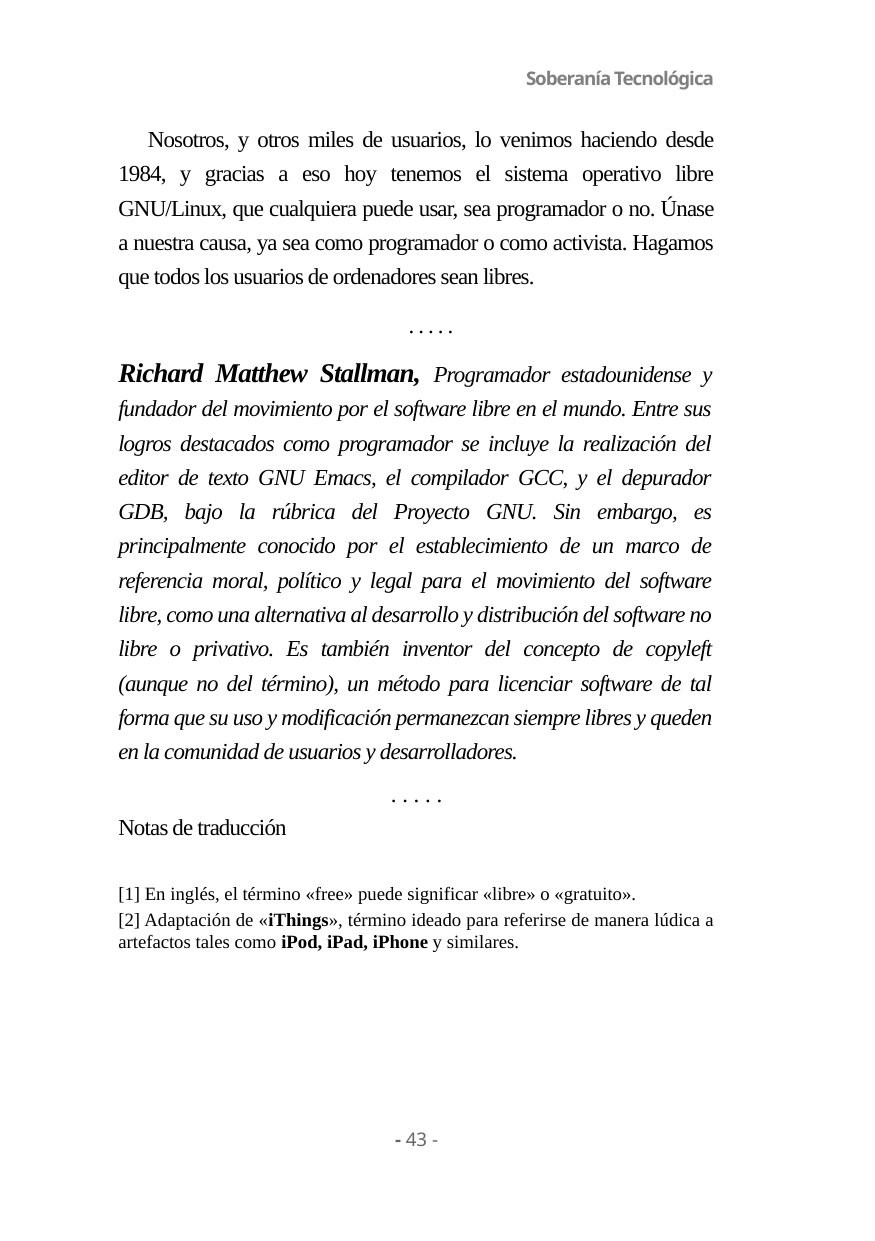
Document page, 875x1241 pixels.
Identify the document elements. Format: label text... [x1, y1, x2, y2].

text [1] En inglés, el término «free» puede significar «libre» o «gratuito». [118, 883, 714, 904]
text Richard Matthew Stallman, Programador estadounidense y fundador del movimiento por el software libre en el mundo. Entre sus logros destacados como programador se incluye la realización del editor de texto GNU Emacs, el compilador GCC, y el depurador GDB, bajo la rúbrica del Proyecto GNU. Sin embargo, es principalmente conocido por el establecimiento de un marco de referencia moral, político y legal para el movimiento del software libre, como una alternativa al desarrollo y distribución del software no libre o privativo. Es también inventor del concepto de copyleft (aunque no del término), un método para licenciar software de tal forma que su uso y modificación permanezcan siempre libres y queden en la comunidad de usuarios y desarrolladores. [118, 355, 714, 766]
text Nosotros, y otros miles de usuarios, lo venimos haciendo desde 1984, y gracias a eso hoy tenemos el sistema operativo libre GNU/Linux, que cualquiera puede usar, sea programador o no. Únase a nuestra causa, ya sea como programador o como activista. Hagamos que todos los usuarios de ordenadores sean libres. [118, 120, 714, 291]
text . . . . . [118, 781, 714, 808]
text [2] Adaptación de «iThings», término ideado para referirse de manera lúdica a artefactos tales como iPod, iPad, iPhone y similares. [118, 909, 714, 952]
text . . . . . [118, 306, 714, 340]
text Notas de traducción [118, 808, 714, 842]
